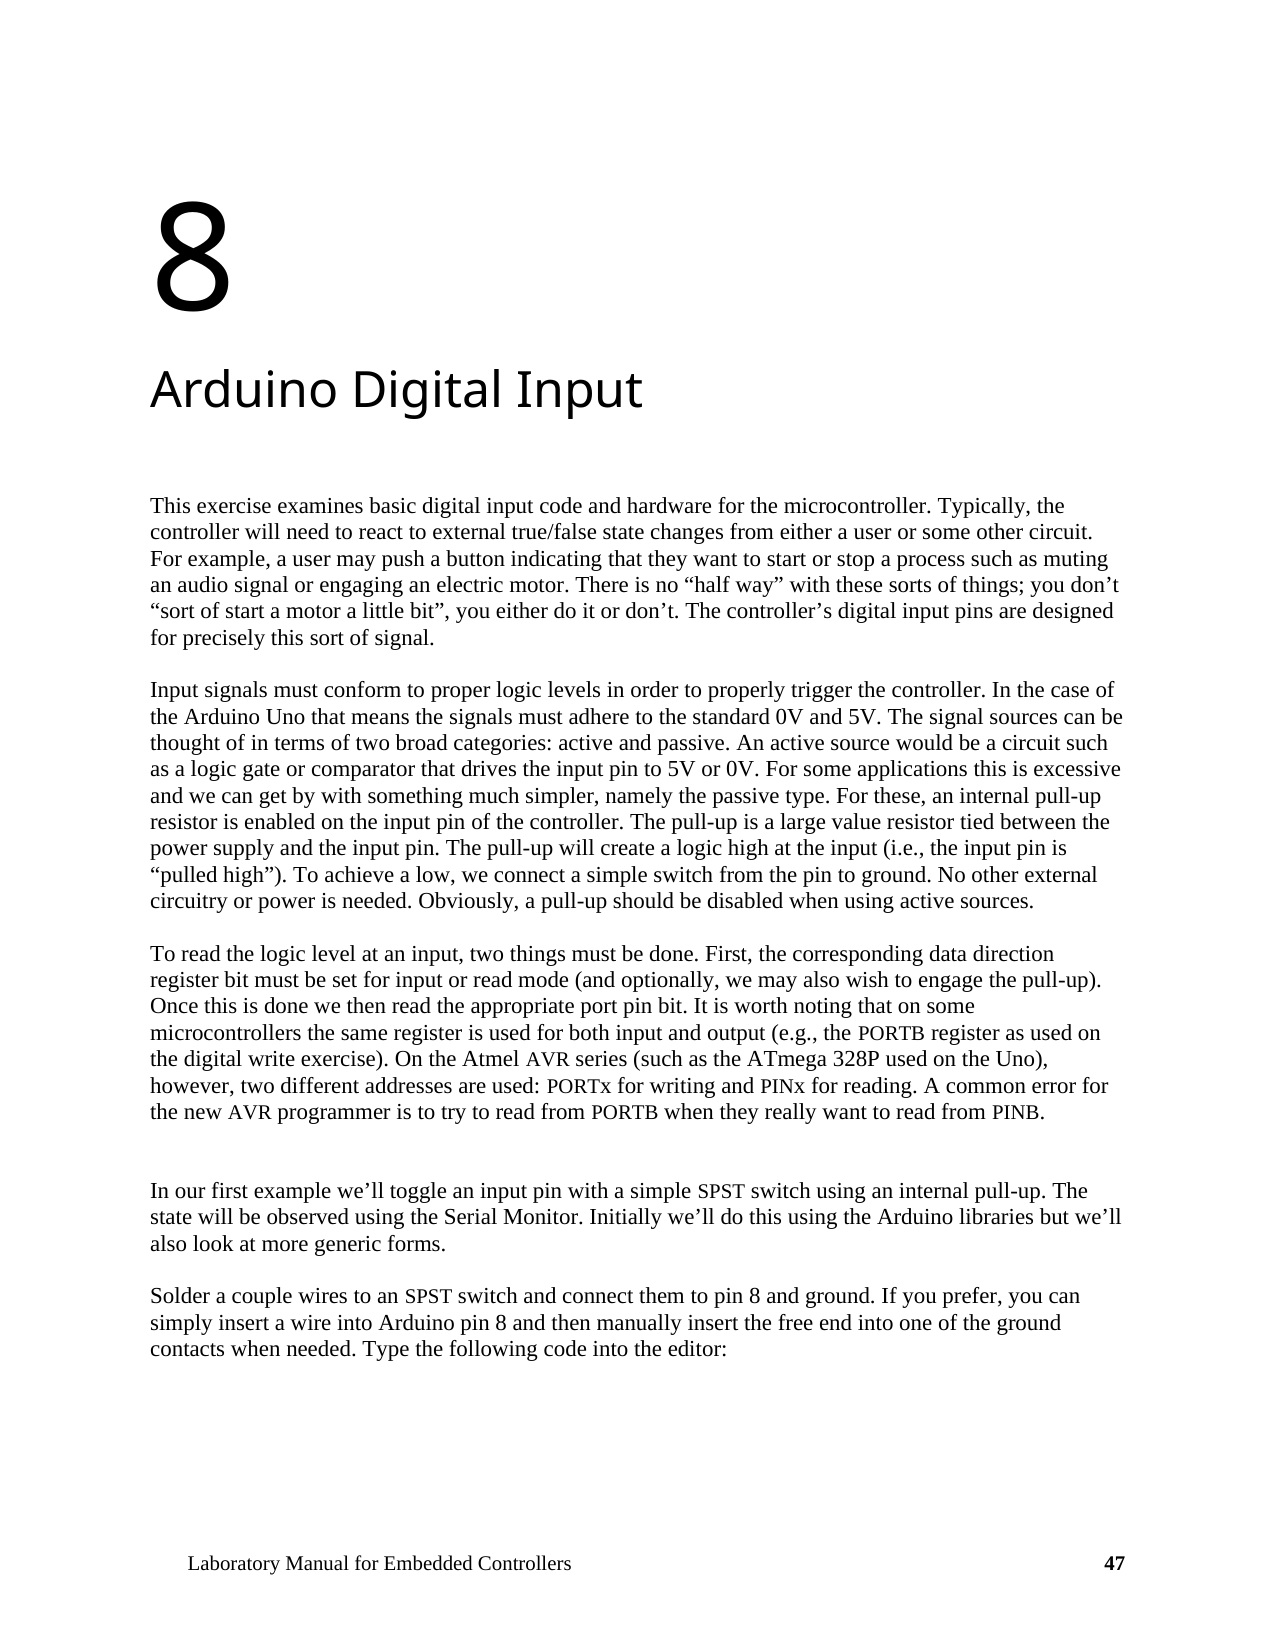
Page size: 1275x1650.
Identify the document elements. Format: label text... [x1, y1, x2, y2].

text In our first example we’ll toggle an input pin with a simple SPST switch using an internal pull-up. The state will be observed using the Serial Monitor. Initially we’ll do this using the Arduino libraries but we’ll also look at more generic forms. [150, 1177, 1125, 1256]
text Input signals must conform to proper logic levels in order to properly trigger the controller. In the case of the Arduino Uno that means the signals must adhere to the standard 0V and 5V. The signal sources can be thought of in terms of two broad categories: active and passive. An active source would be a circuit such as a logic gate or comparator that drives the input pin to 5V or 0V. For some applications this is excessive and we can get by with something much simpler, namely the passive type. For these, an internal pull-up resistor is enabled on the input pin of the controller. The pull-up is a large value resistor tied between the power supply and the input pin. The pull-up will create a logic high at the input (i.e., the input pin is “pulled high”). To achieve a low, we connect a simple switch from the pin to ground. No other external circuitry or power is needed. Obviously, a pull-up should be disabled when using active sources. [150, 676, 1125, 913]
title 8 [150, 150, 1125, 354]
text To read the logic level at an input, two things must be done. First, the corresponding data direction register bit must be set for input or read mode (and optionally, we may also wish to engage the pull-up). Once this is done we then read the appropriate port pin bit. It is worth noting that on some microcontrollers the same register is used for both input and output (e.g., the PORTB register as used on the digital write exercise). On the Atmel AVR series (such as the ATmega 328P used on the Uno), however, two different addresses are used: PORTx for writing and PINx for reading. A common error for the new AVR programmer is to try to read from PORTB when they really want to read from PINB. [150, 940, 1125, 1124]
text Solder a couple wires to an SPST switch and connect them to pin 8 and ground. If you prefer, you can simply insert a wire into Arduino pin 8 and then manually insert the free end into one of the ground contacts when needed. Type the following code into the editor: [150, 1282, 1125, 1362]
text This exercise examines basic digital input code and hardware for the microcontroller. Typically, the controller will need to react to external true/false state changes from either a user or some other circuit. For example, a user may push a button indicating that they want to start or stop a process such as muting an audio signal or engaging an electric motor. There is no “half way” with these sorts of things; you don’t “sort of start a motor a little bit”, you either do it or don’t. The controller’s digital input pins are designed for precisely this sort of signal. [150, 492, 1125, 650]
text Arduino Digital Input [150, 354, 1125, 422]
